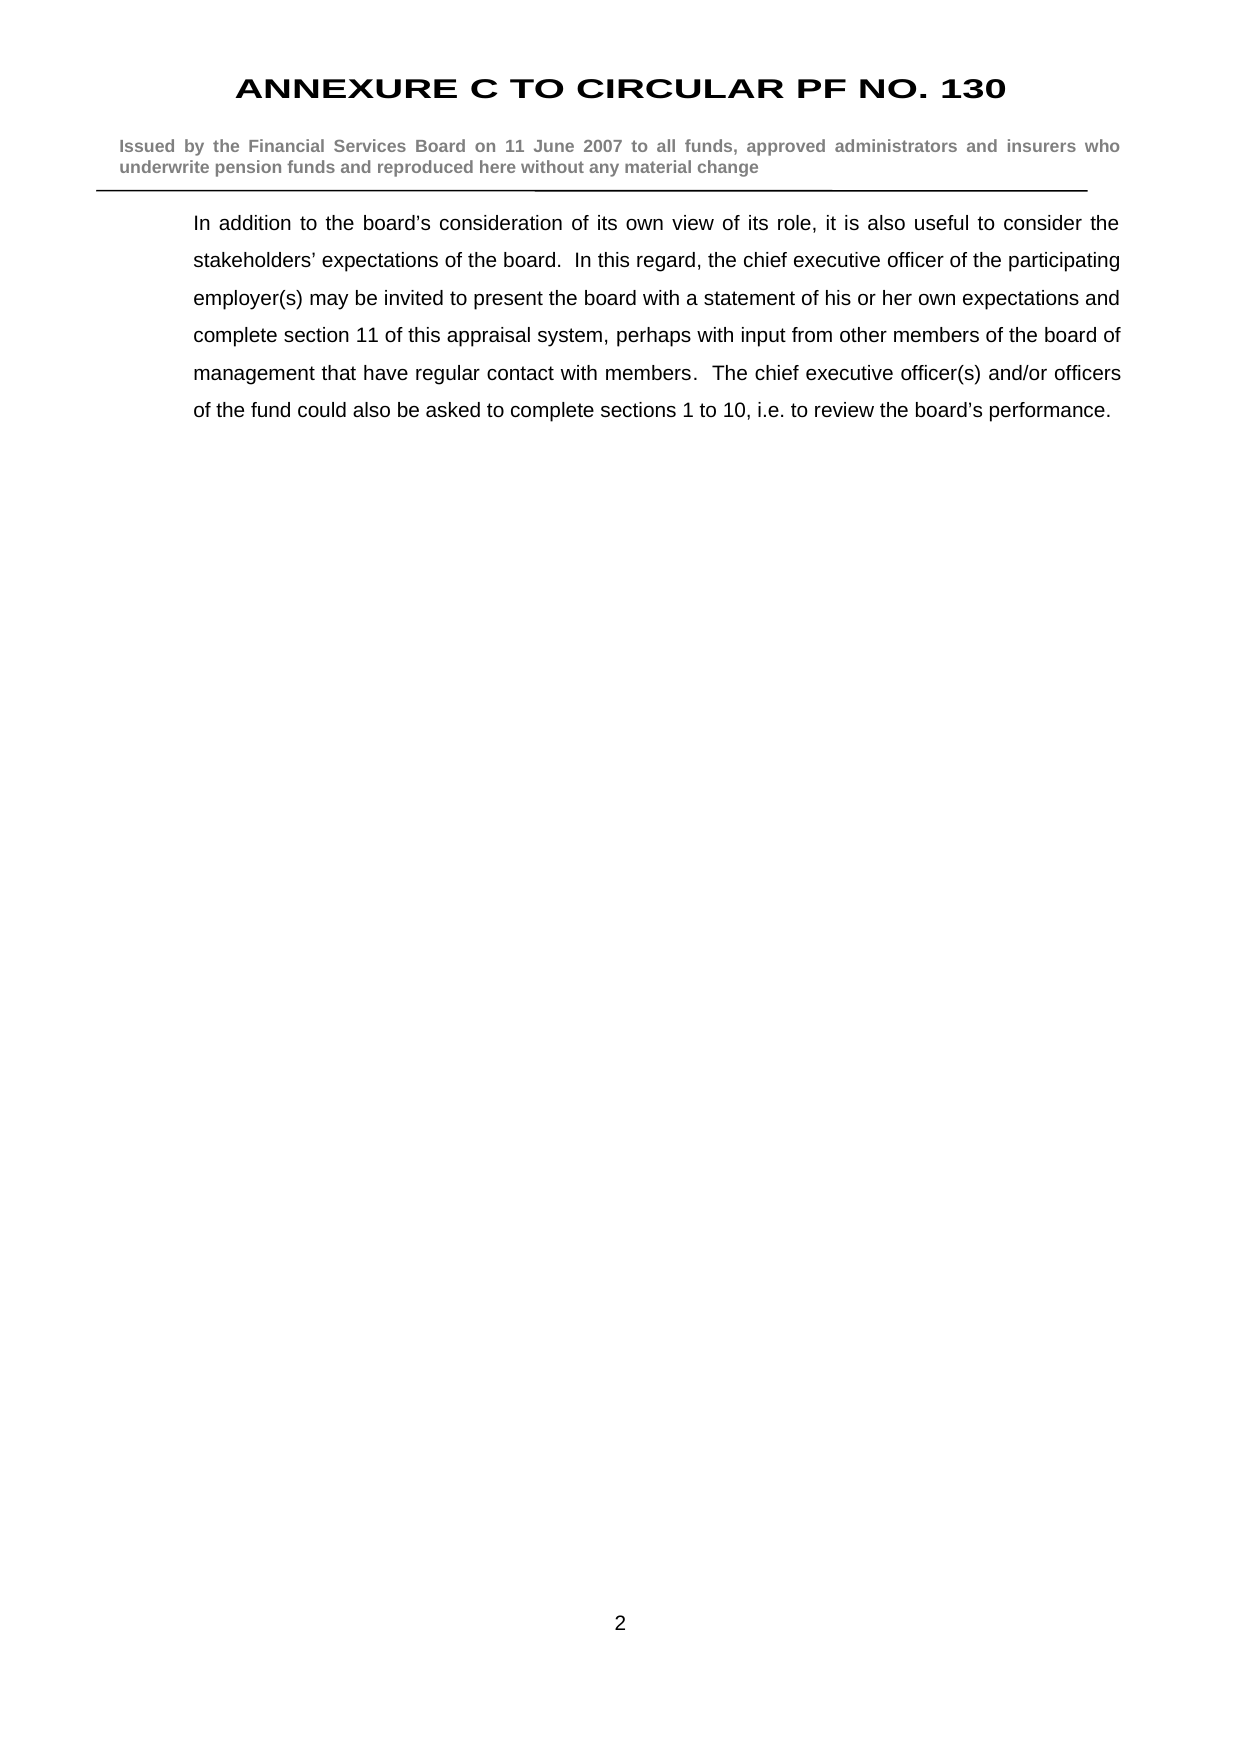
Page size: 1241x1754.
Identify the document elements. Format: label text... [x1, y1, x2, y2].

text In addition to the board’s consideration of its own view of its role, it is also useful to consider the stakeholders’ expectations of the board. In this regard, the chief executive officer of the participating employer(s) may be invited to present the board with a statement of his or her own expectations and complete section 11 of this appraisal system, perhaps with input from other members of the board of management that have regular contact with members. The chief executive officer(s) and/or officers of the fund could also be asked to complete sections 1 to 10, i.e. to review the board’s performance. [193, 197, 1122, 422]
